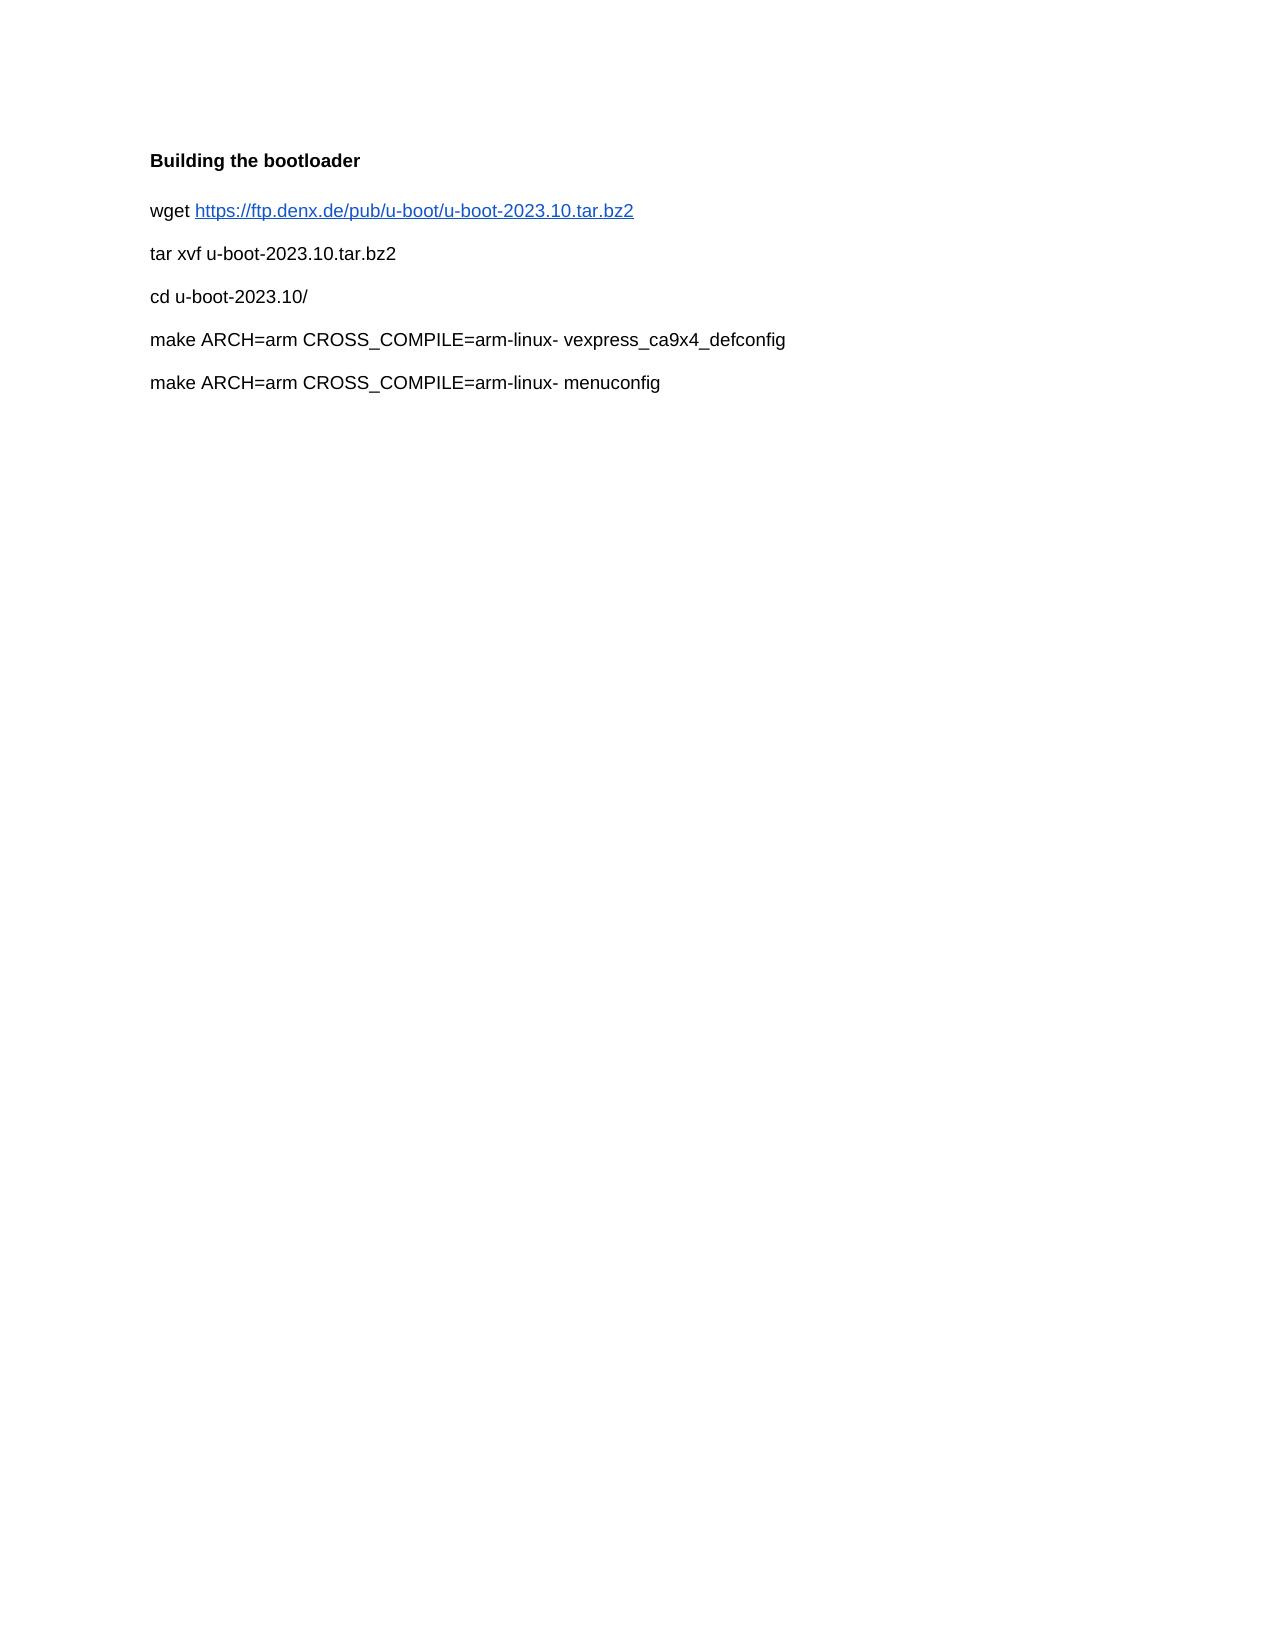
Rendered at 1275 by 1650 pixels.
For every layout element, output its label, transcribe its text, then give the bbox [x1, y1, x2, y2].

text cd u-boot-2023.10/ [150, 286, 1125, 307]
text tar xvf u-boot-2023.10.tar.bz2 [150, 243, 1125, 264]
text make ARCH=arm CROSS_COMPILE=arm-linux- vexpress_ca9x4_defconfig [150, 329, 1125, 351]
text wget https://ftp.denx.de/pub/u-boot/u-boot-2023.10.tar.bz2 [150, 199, 1125, 221]
text Building the bootloader [150, 150, 1125, 172]
text make ARCH=arm CROSS_COMPILE=arm-linux- menuconfig [150, 372, 1125, 394]
